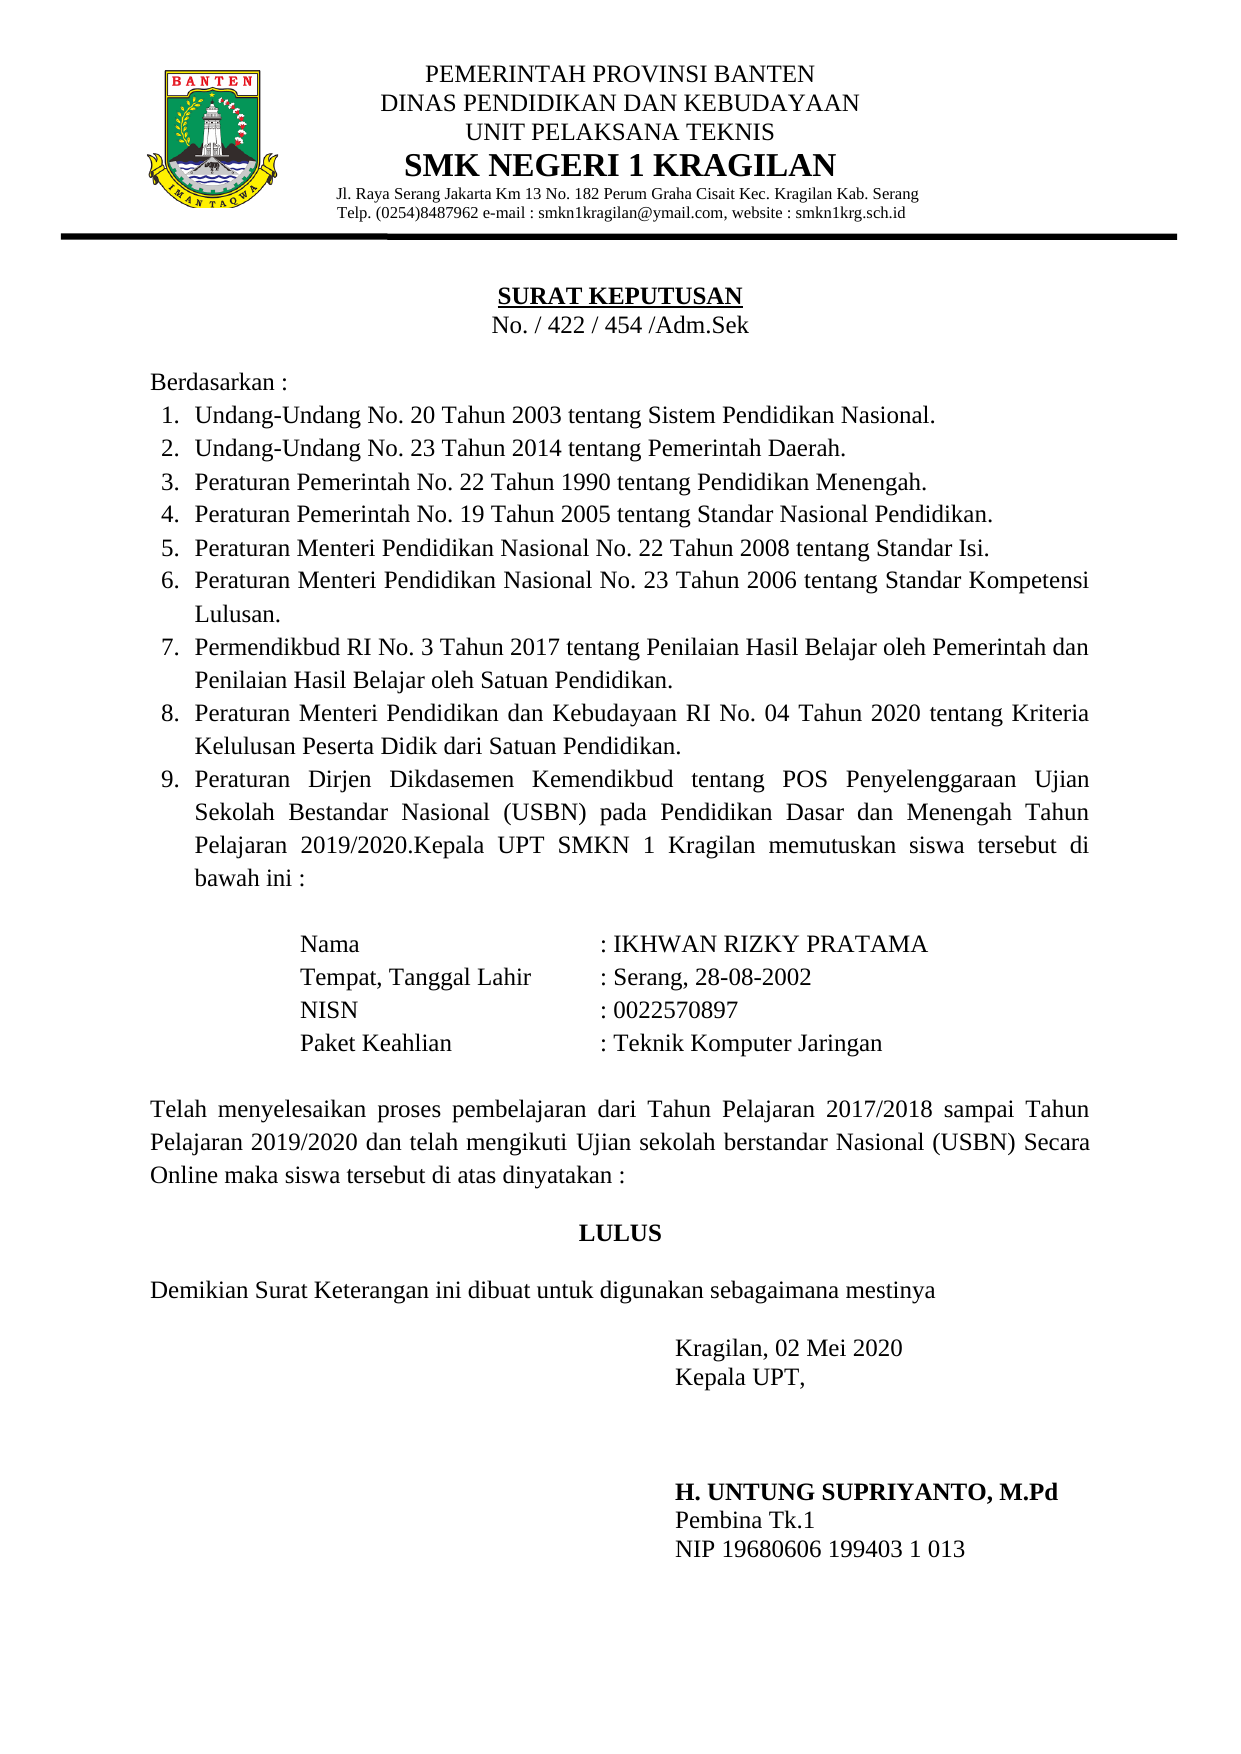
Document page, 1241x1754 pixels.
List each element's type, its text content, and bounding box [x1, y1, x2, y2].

text Kragilan, 02 Mei 2020 [150, 1333, 1090, 1362]
list Permendikbud RI No. 3 Tahun 2017 tentang Penilaian Hasil Belajar oleh Pemerintah dan Penilaian Hasil Belajar oleh Satuan Pendidikan. [179, 632, 1090, 693]
picture [146, 70, 279, 208]
list Peraturan Pemerintah No. 22 Tahun 1990 tentang Pendidikan Menengah. [179, 467, 1090, 495]
text Pembina Tk.1 [150, 1506, 1090, 1534]
text NISN : 0022570897 [150, 995, 1090, 1024]
text No. / 422 / 454 /Adm.Sek [150, 310, 1090, 339]
list Peraturan Menteri Pendidikan Nasional No. 22 Tahun 2008 tentang Standar Isi. [179, 533, 1090, 561]
text SURAT KEPUTUSAN [150, 281, 1090, 310]
list Undang-Undang No. 23 Tahun 2014 tentang Pemerintah Daerah. [179, 433, 1090, 462]
text Nama : IKHWAN RIZKY PRATAMA [150, 929, 1090, 958]
text Kepala UPT, [150, 1362, 1090, 1391]
list Undang-Undang No. 20 Tahun 2003 tentang Sistem Pendidikan Nasional. [179, 401, 1090, 429]
text Tempat, Tanggal Lahir : Serang, 28-08-2002 [150, 962, 1090, 991]
list Peraturan Menteri Pendidikan dan Kebudayaan RI No. 04 Tahun 2020 tentang Kriteria Kelulusan Peserta Didik dari Satuan Pendidikan. [179, 698, 1090, 759]
list Peraturan Dirjen Dikdasemen Kemendikbud tentang POS Penyelenggaraan Ujian Sekolah Bestandar Nasional (USBN) pada Pendidikan Dasar dan Menengah Tahun Pelajaran 2019/2020.Kepala UPT SMKN 1 Kragilan memutuskan siswa tersebut di bawah ini : [179, 764, 1090, 892]
text H. UNTUNG SUPRIYANTO, M.Pd [150, 1477, 1090, 1506]
list Peraturan Pemerintah No. 19 Tahun 2005 tentang Standar Nasional Pendidikan. [179, 499, 1090, 528]
text Paket Keahlian : Teknik Komputer Jaringan [150, 1028, 1090, 1057]
text Telah menyelesaikan proses pembelajaran dari Tahun Pelajaran 2017/2018 sampai Tahun Pelajaran 2019/2020 dan telah mengikuti Ujian sekolah berstandar Nasional (USBN) Secara Online maka siswa tersebut di atas dinyatakan : [150, 1094, 1090, 1189]
text Berdasarkan : [150, 367, 1090, 396]
list Peraturan Menteri Pendidikan Nasional No. 23 Tahun 2006 tentang Standar Kompetensi Lulusan. [179, 566, 1090, 627]
text Demikian Surat Keterangan ini dibuat untuk digunakan sebagaimana mestinya [150, 1276, 1090, 1304]
text LULUS [150, 1218, 1090, 1247]
text NIP 19680606 199403 1 013 [150, 1534, 1090, 1563]
